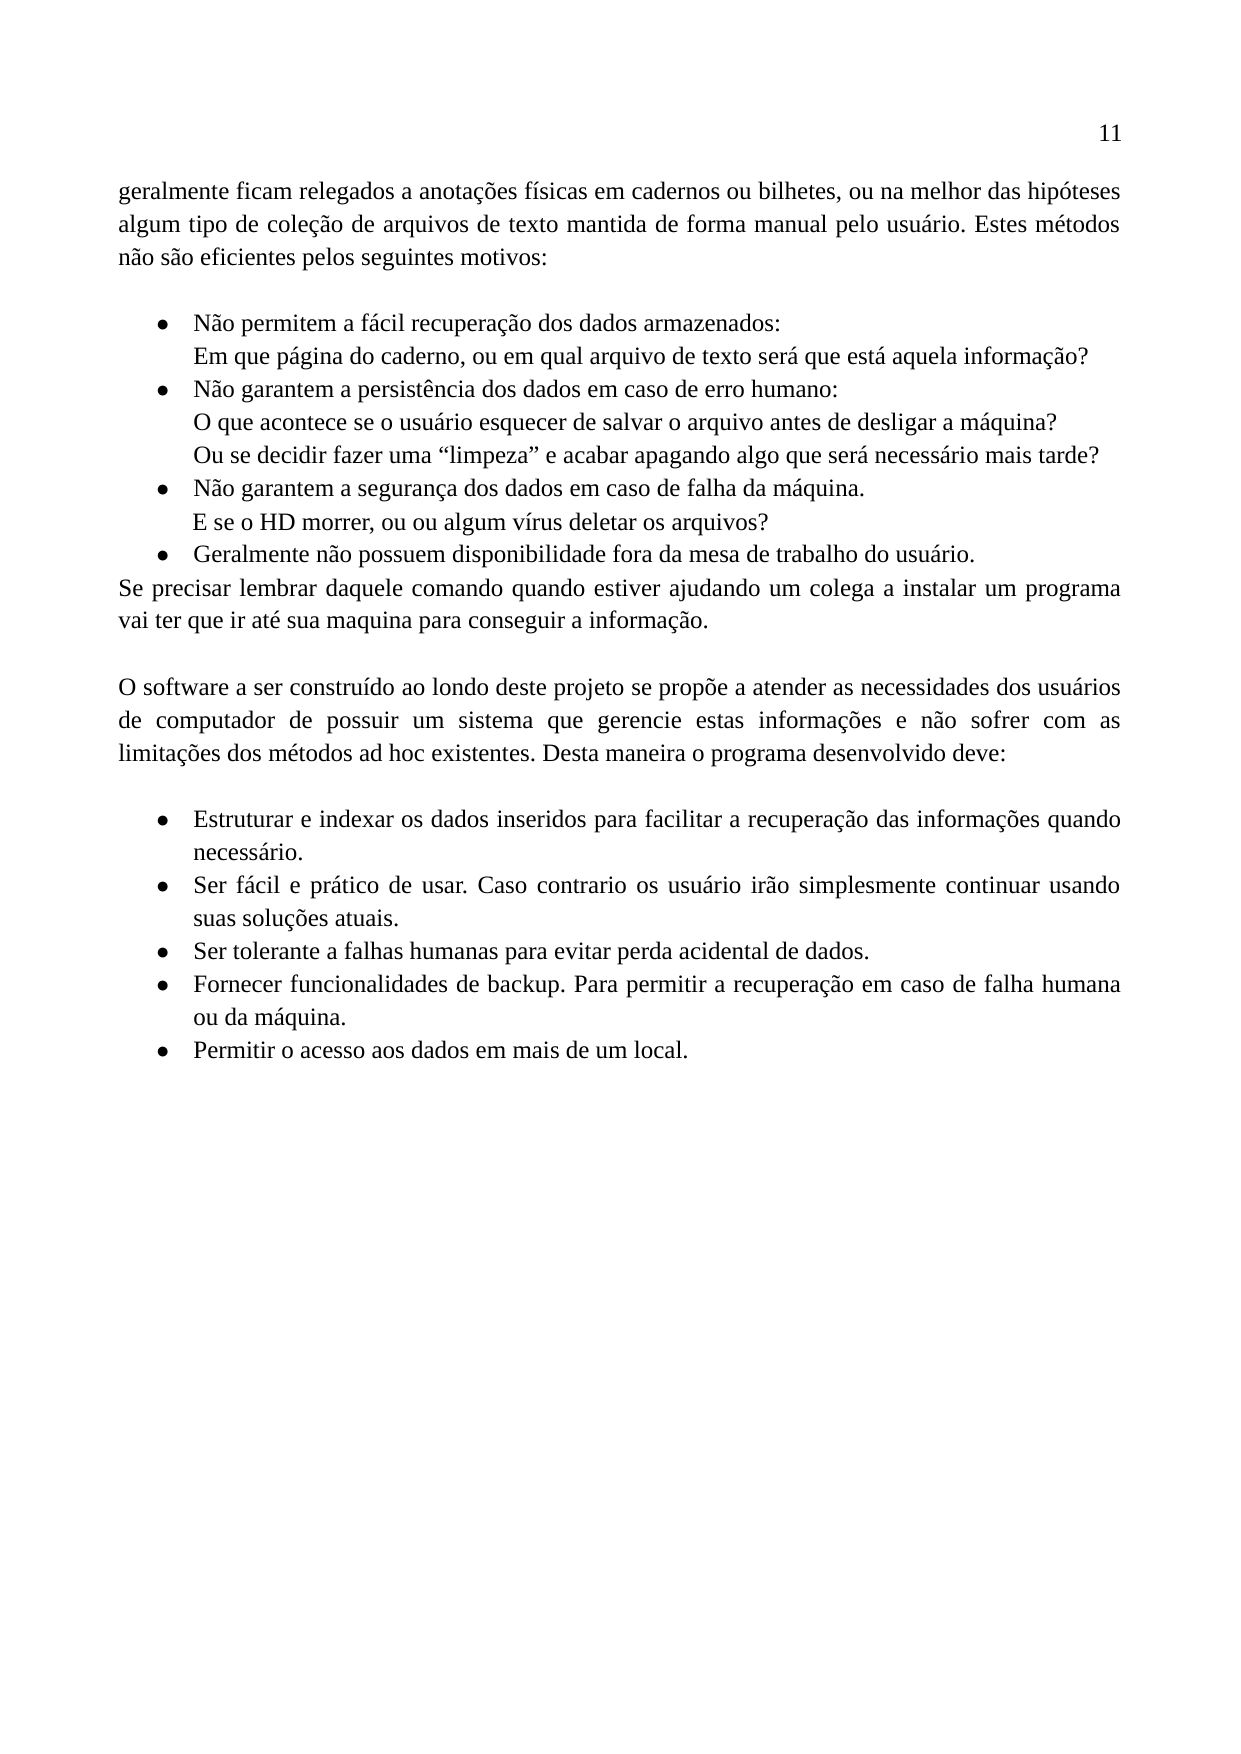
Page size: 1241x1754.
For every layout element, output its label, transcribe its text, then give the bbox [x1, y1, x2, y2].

list Não garantem a persistência dos dados em caso de erro humano: [156, 374, 1122, 403]
list Não permitem a fácil recuperação dos dados armazenados: [156, 308, 1122, 337]
list Ser tolerante a falhas humanas para evitar perda acidental de dados. [156, 936, 1122, 964]
list Não garantem a segurança dos dados em caso de falha da máquina. [156, 473, 1122, 502]
text Ou se decidir fazer uma “limpeza” e acabar apagando algo que será necessário mais tarde? [118, 441, 1122, 469]
list Geralmente não possuem disponibilidade fora da mesa de trabalho do usuário. [156, 539, 1122, 568]
text Se precisar lembrar daquele comando quando estiver ajudando um colega a instalar um programa vai ter que ir até sua maquina para conseguir a informação. [118, 573, 1122, 634]
text Em que página do caderno, ou em qual arquivo de texto será que está aquela informação? [193, 341, 1122, 370]
text O que acontece se o usuário esquecer de salvar o arquivo antes de desligar a máquina? [118, 407, 1122, 436]
list Fornecer funcionalidades de backup. Para permitir a recuperação em caso de falha humana ou da máquina. [156, 969, 1122, 1031]
list Ser fácil e prático de usar. Caso contrario os usuário irão simplesmente continuar usando suas soluções atuais. [156, 870, 1122, 932]
list Estruturar e indexar os dados inseridos para facilitar a recuperação das informações quando necessário. [156, 804, 1122, 866]
list Permitir o acesso aos dados em mais de um local. [156, 1035, 1122, 1064]
text E se o HD morrer, ou ou algum vírus deletar os arquivos? [118, 507, 1122, 535]
text O software a ser construído ao londo deste projeto se propõe a atender as necessidades dos usuários de computador de possuir um sistema que gerencie estas informações e não sofrer com as limitações dos métodos ad hoc existentes. Desta maneira o programa desenvolvido deve: [118, 672, 1122, 766]
text geralmente ficam relegados a anotações físicas em cadernos ou bilhetes, ou na melhor das hipóteses algum tipo de coleção de arquivos de texto mantida de forma manual pelo usuário. Estes métodos não são eficientes pelos seguintes motivos: [118, 176, 1122, 271]
